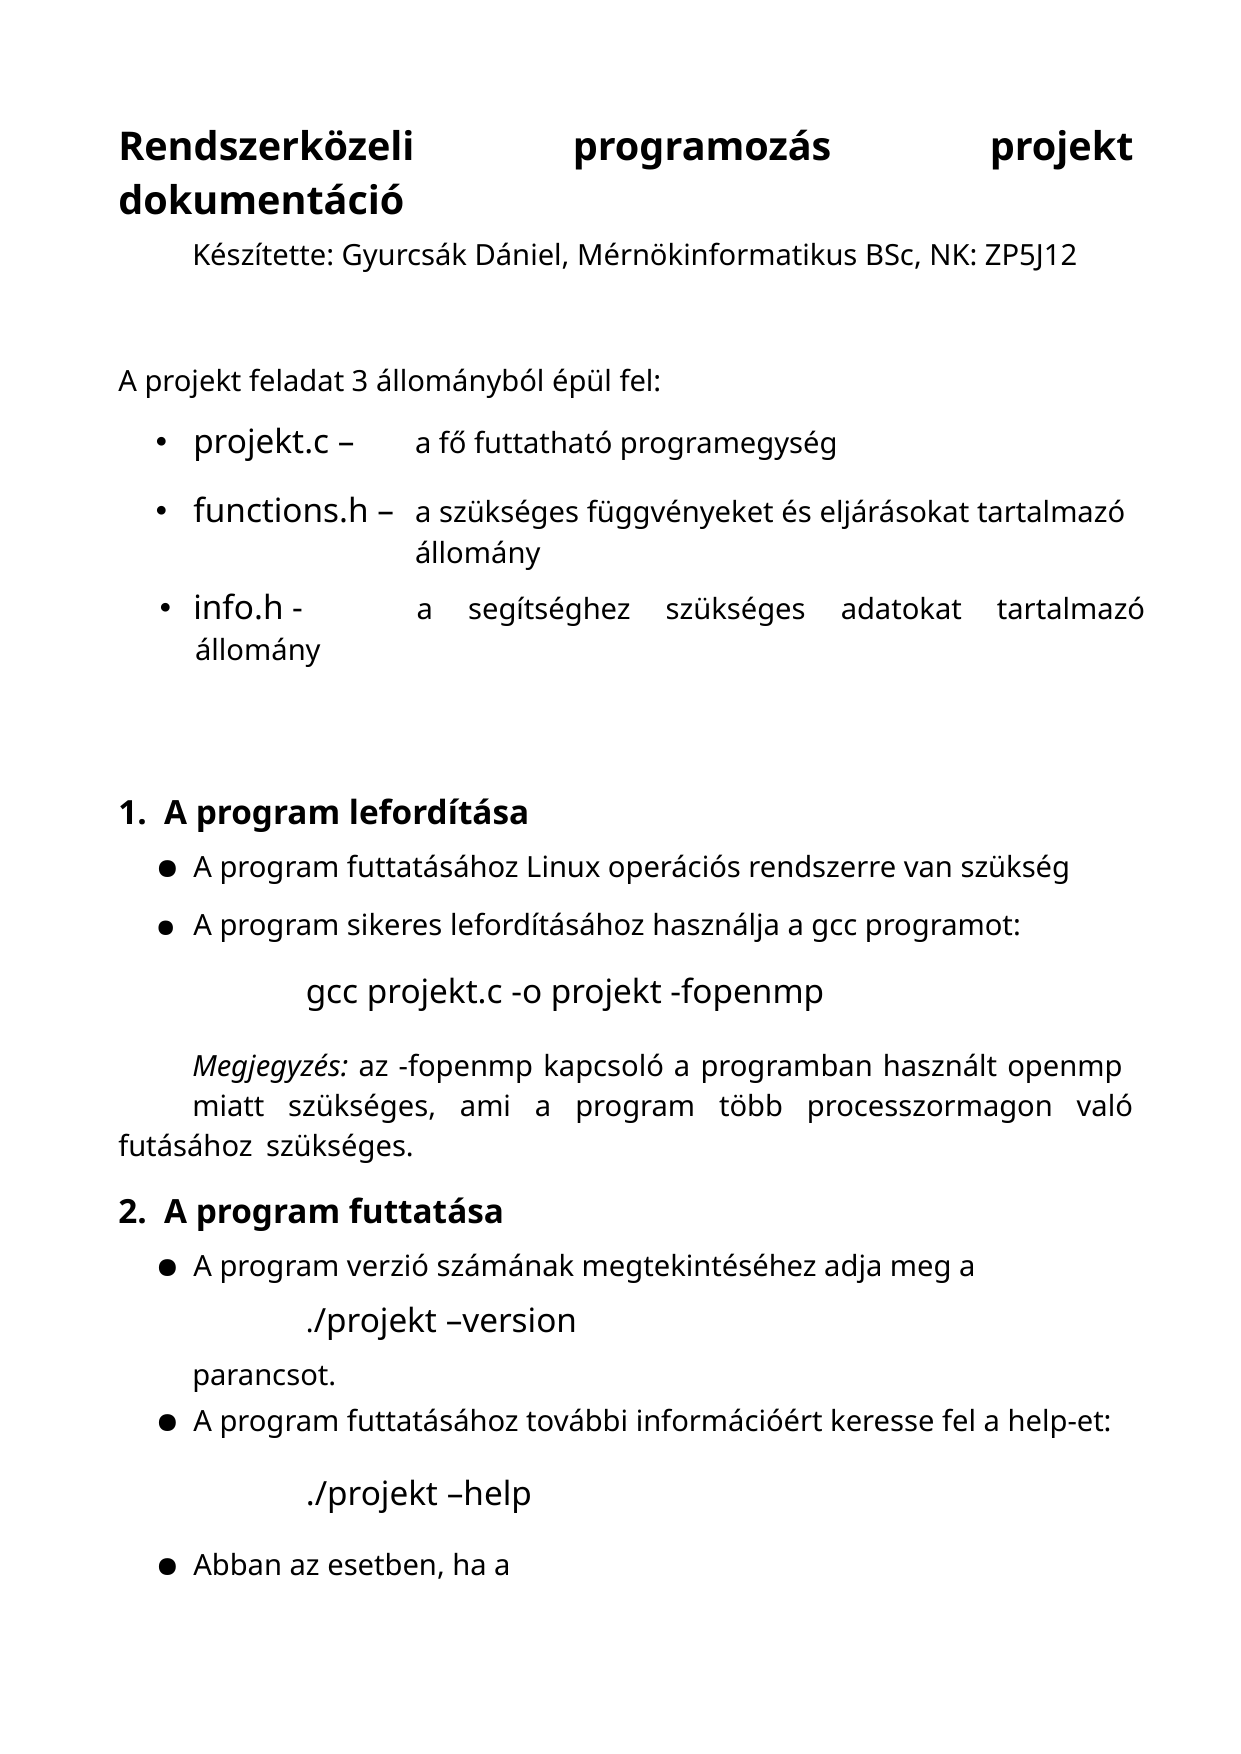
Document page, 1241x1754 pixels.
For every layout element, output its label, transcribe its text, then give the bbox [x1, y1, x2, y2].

text 1. A program lefordítása [118, 789, 1134, 834]
list A program futtatásához további információért keresse fel a help-et: [156, 1400, 1134, 1440]
text A projekt feladat 3 állományból épül fel: [118, 360, 1134, 399]
list functions.h – a szükséges függvényeket és eljárásokat tartalmazó állomány [156, 487, 1134, 572]
text parancsot. [118, 1354, 1134, 1394]
text Készítette: Gyurcsák Dániel, Mérnökinformatikus BSc, NK: ZP5J12 [118, 232, 1134, 274]
list A program futtatásához Linux operációs rendszerre van szükség [156, 846, 1134, 886]
list ./projekt –help [268, 1469, 1134, 1515]
text Rendszerközeli programozás projekt dokumentáció [118, 118, 1134, 226]
list A program sikeres lefordításához használja a gcc programot: [156, 904, 1134, 944]
text Megjegyzés: az -fopenmp kapcsoló a programban használt openmp miatt szükséges, ami a program több processzormagon való futásához szükséges. [118, 1042, 1134, 1164]
list A program verzió számának megtekintéséhez adja meg a [156, 1246, 1134, 1285]
list ./projekt –version [268, 1297, 1134, 1342]
text 2. A program futtatása [118, 1188, 1134, 1234]
list projekt.c – a fő futtatható programegység [156, 417, 1134, 463]
list info.h - a segítséghez szükséges adatokat tartalmazó állomány [159, 583, 1146, 669]
list gcc projekt.c -o projekt -fopenmp [268, 967, 1134, 1013]
list Abban az esetben, ha a [156, 1544, 1134, 1584]
